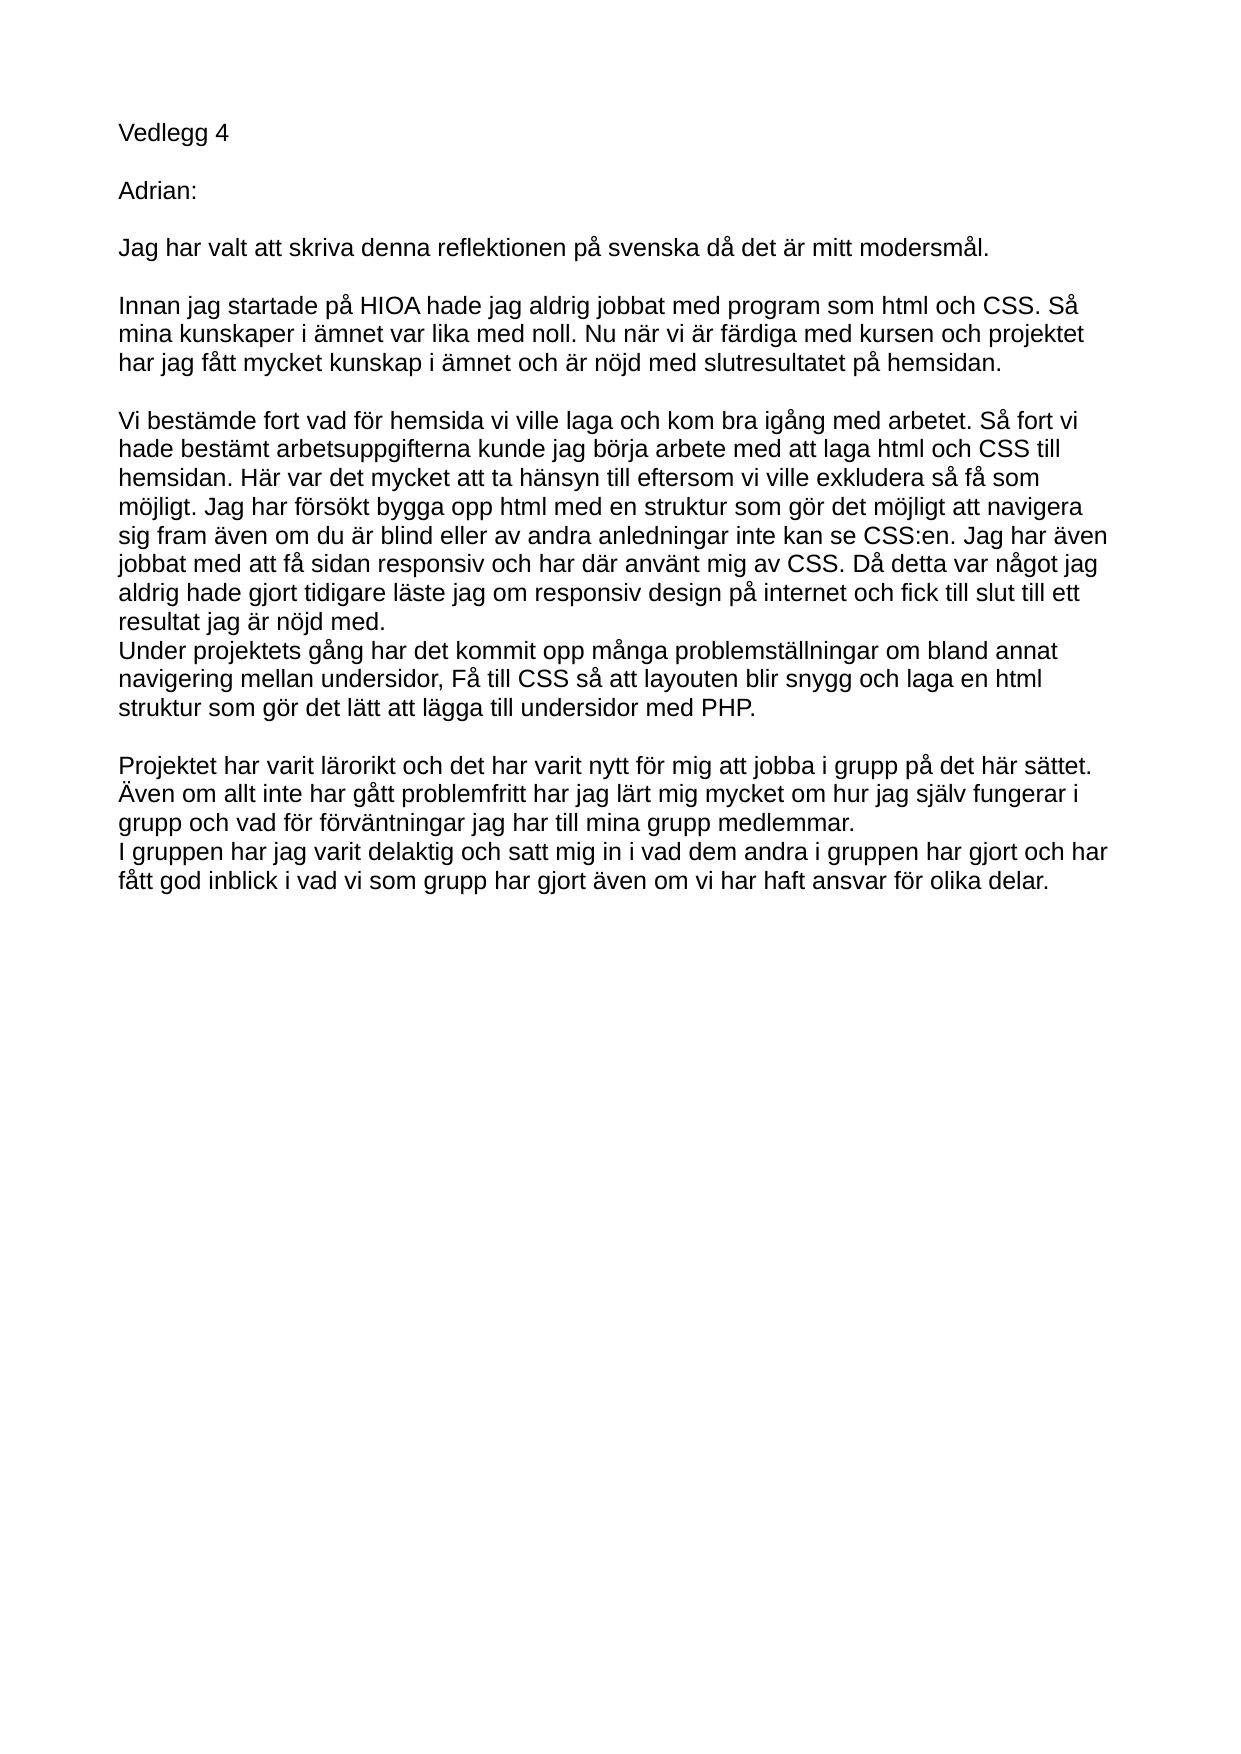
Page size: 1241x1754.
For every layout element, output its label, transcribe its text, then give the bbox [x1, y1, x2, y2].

text Innan jag startade på HIOA hade jag aldrig jobbat med program som html och CSS. Så mina kunskaper i ämnet var lika med noll. Nu när vi är färdiga med kursen och projektet har jag fått mycket kunskap i ämnet och är nöjd med slutresultatet på hemsidan. [118, 291, 1122, 377]
text Adrian: [118, 176, 1122, 204]
text Projektet har varit lärorikt och det har varit nytt för mig att jobba i grupp på det här sättet. Även om allt inte har gått problemfritt har jag lärt mig mycket om hur jag själv fungerar i grupp och vad för förväntningar jag har till mina grupp medlemmar. [118, 751, 1122, 837]
text Vedlegg 4 [118, 118, 1122, 147]
text Under projektets gång har det kommit opp många problemställningar om bland annat navigering mellan undersidor, Få till CSS så att layouten blir snygg och laga en html struktur som gör det lätt att lägga till undersidor med PHP. [118, 636, 1122, 722]
text I gruppen har jag varit delaktig och satt mig in i vad dem andra i gruppen har gjort och har fått god inblick i vad vi som grupp har gjort även om vi har haft ansvar för olika delar. [118, 837, 1122, 894]
text Jag har valt att skriva denna reflektionen på svenska då det är mitt modersmål. [118, 233, 1122, 262]
text Vi bestämde fort vad för hemsida vi ville laga och kom bra igång med arbetet. Så fort vi hade bestämt arbetsuppgifterna kunde jag börja arbete med att laga html och CSS till hemsidan. Här var det mycket att ta hänsyn till eftersom vi ville exkludera så få som möjligt. Jag har försökt bygga opp html med en struktur som gör det möjligt att navigera sig fram även om du är blind eller av andra anledningar inte kan se CSS:en. Jag har även jobbat med att få sidan responsiv och har där använt mig av CSS. Då detta var något jag aldrig hade gjort tidigare läste jag om responsiv design på internet och fick till slut till ett resultat jag är nöjd med. [118, 406, 1122, 636]
